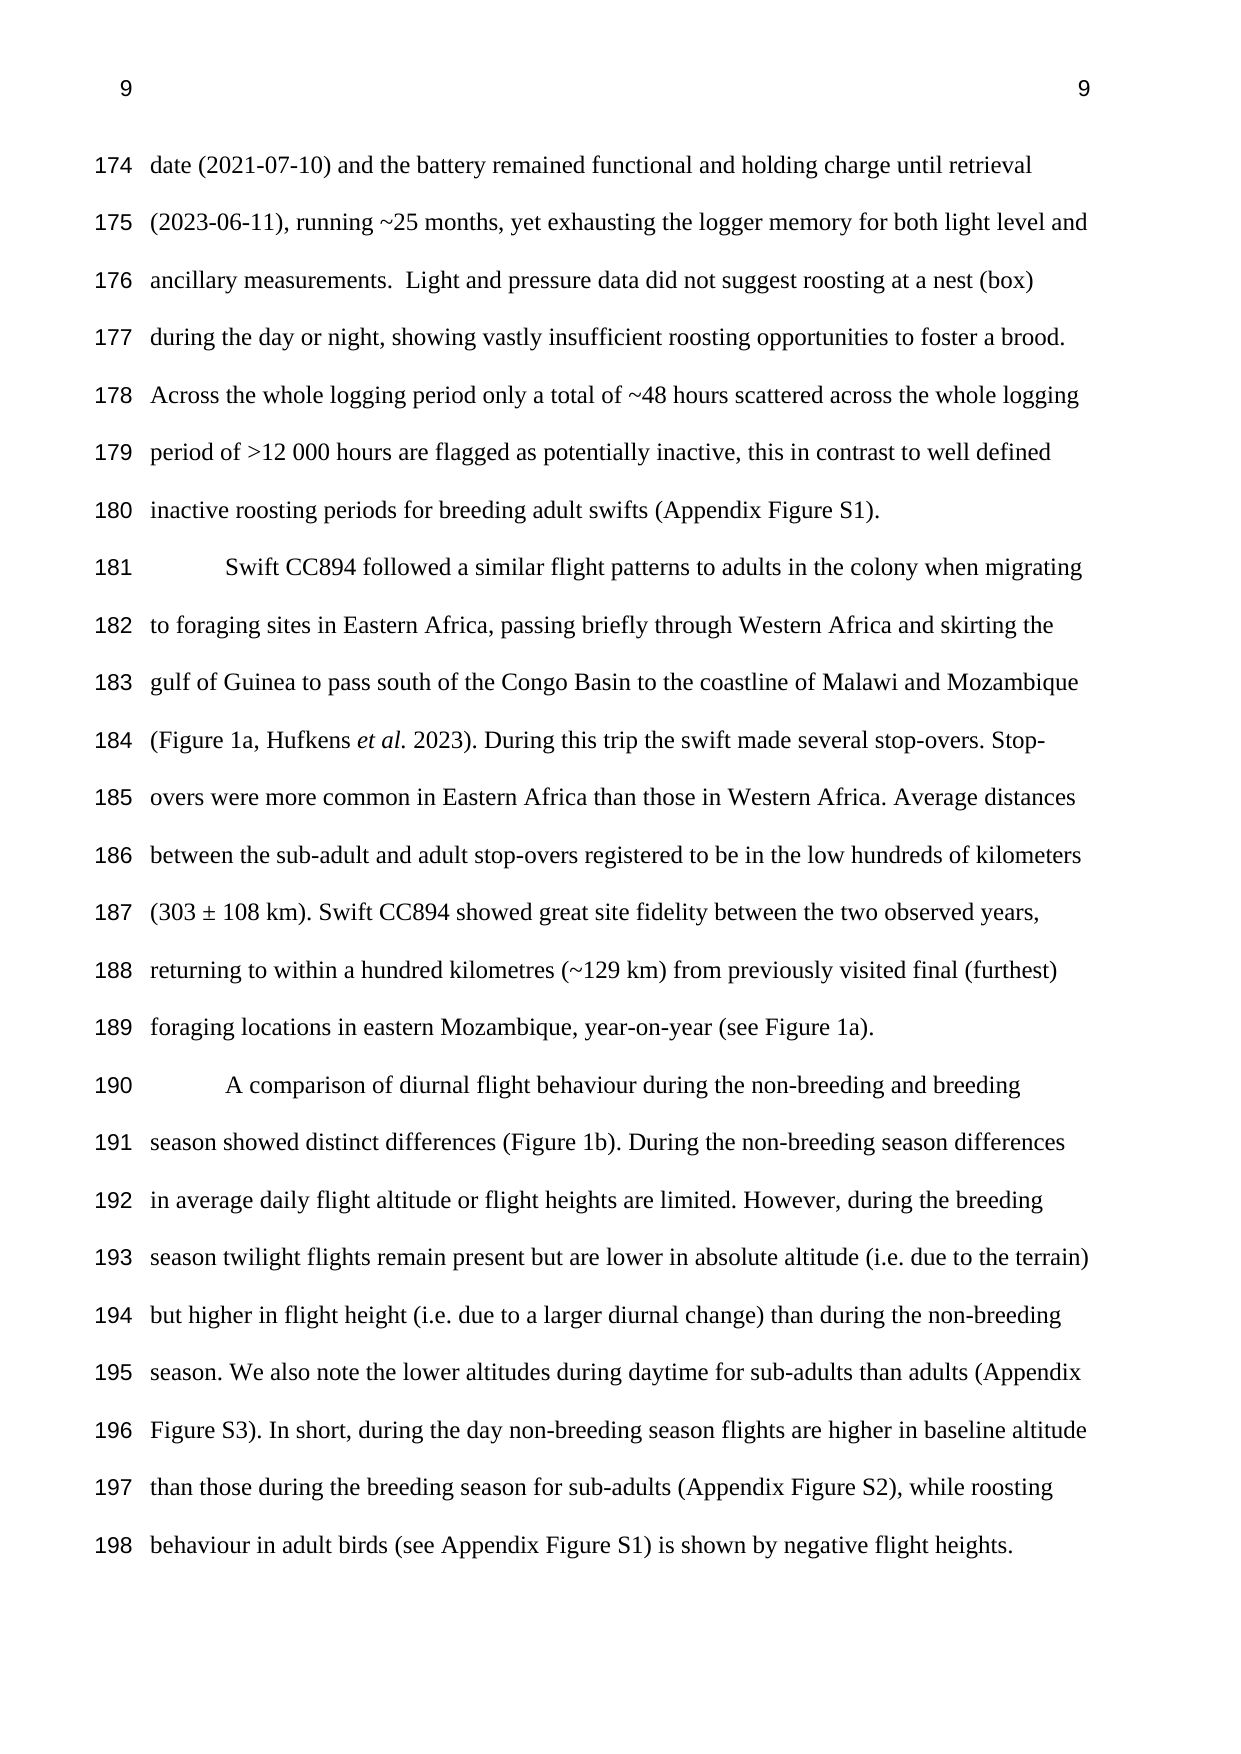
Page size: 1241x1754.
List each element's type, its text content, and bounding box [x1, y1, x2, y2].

text date (2021-07-10) and the battery remained functional and holding charge until retrieval (2023-06-11), running ~25 months, yet exhausting the logger memory for both light level and ancillary measurements. Light and pressure data did not suggest roosting at a nest (box) during the day or night, showing vastly insufficient roosting opportunities to foster a brood. Across the whole logging period only a total of ~48 hours scattered across the whole logging period of >12 000 hours are flagged as potentially inactive, this in contrast to well defined inactive roosting periods for breeding adult swifts (Appendix Figure S1). [150, 150, 1090, 524]
text Swift CC894 followed a similar flight patterns to adults in the colony when migrating to foraging sites in Eastern Africa, passing briefly through Western Africa and skirting the gulf of Guinea to pass south of the Congo Basin to the coastline of Malawi and Mozambique (Figure 1a, Hufkens et al. 2023). During this trip the swift made several stop-overs. Stop-overs were more common in Eastern Africa than those in Western Africa. Average distances between the sub-adult and adult stop-overs registered to be in the low hundreds of kilometers (303 ± 108 km). Swift CC894 showed great site fidelity between the two observed years, returning to within a hundred kilometres (~129 km) from previously visited final (furthest) foraging locations in eastern Mozambique, year-on-year (see Figure 1a). [150, 552, 1090, 1041]
text A comparison of diurnal flight behaviour during the non-breeding and breeding season showed distinct differences (Figure 1b). During the non-breeding season differences in average daily flight altitude or flight heights are limited. However, during the breeding season twilight flights remain present but are lower in absolute altitude (i.e. due to the terrain) but higher in flight height (i.e. due to a larger diurnal change) than during the non-breeding season. We also note the lower altitudes during daytime for sub-adults than adults (Appendix Figure S3). In short, during the day non-breeding season flights are higher in baseline altitude than those during the breeding season for sub-adults (Appendix Figure S2), while roosting behaviour in adult birds (see Appendix Figure S1) is shown by negative flight heights. [150, 1070, 1090, 1559]
